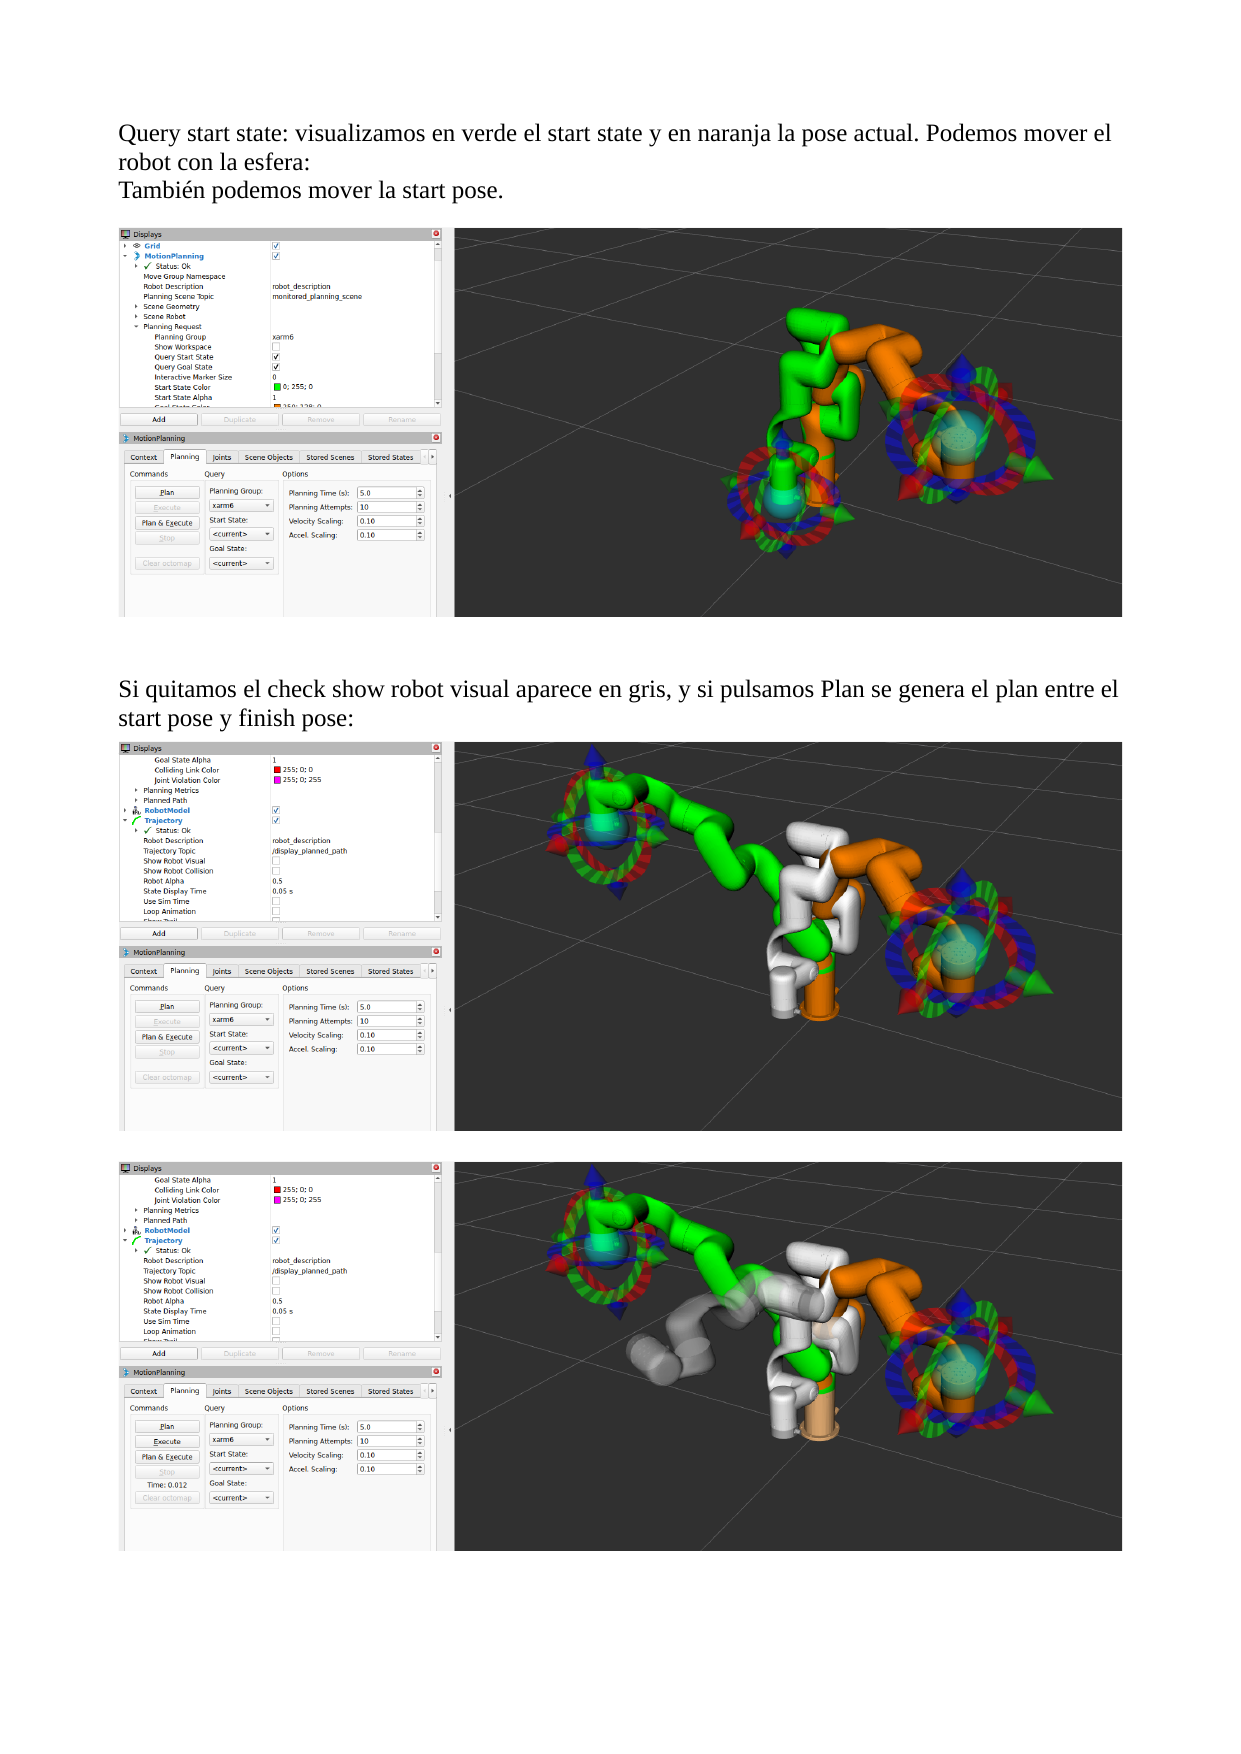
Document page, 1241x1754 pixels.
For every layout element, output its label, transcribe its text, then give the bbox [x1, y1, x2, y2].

picture [118, 741, 1123, 1131]
text Si quitamos el check show robot visual aparece en gris, y si pulsamos Plan se genera el plan entre el start pose y finish pose: [118, 674, 1122, 731]
text También podemos mover la start pose. [118, 176, 1122, 204]
text Query start state: visualizamos en verde el start state y en naranja la pose actual. Podemos mover el robot con la esfera: [118, 118, 1122, 176]
picture [118, 227, 1123, 617]
picture [118, 1161, 1123, 1551]
